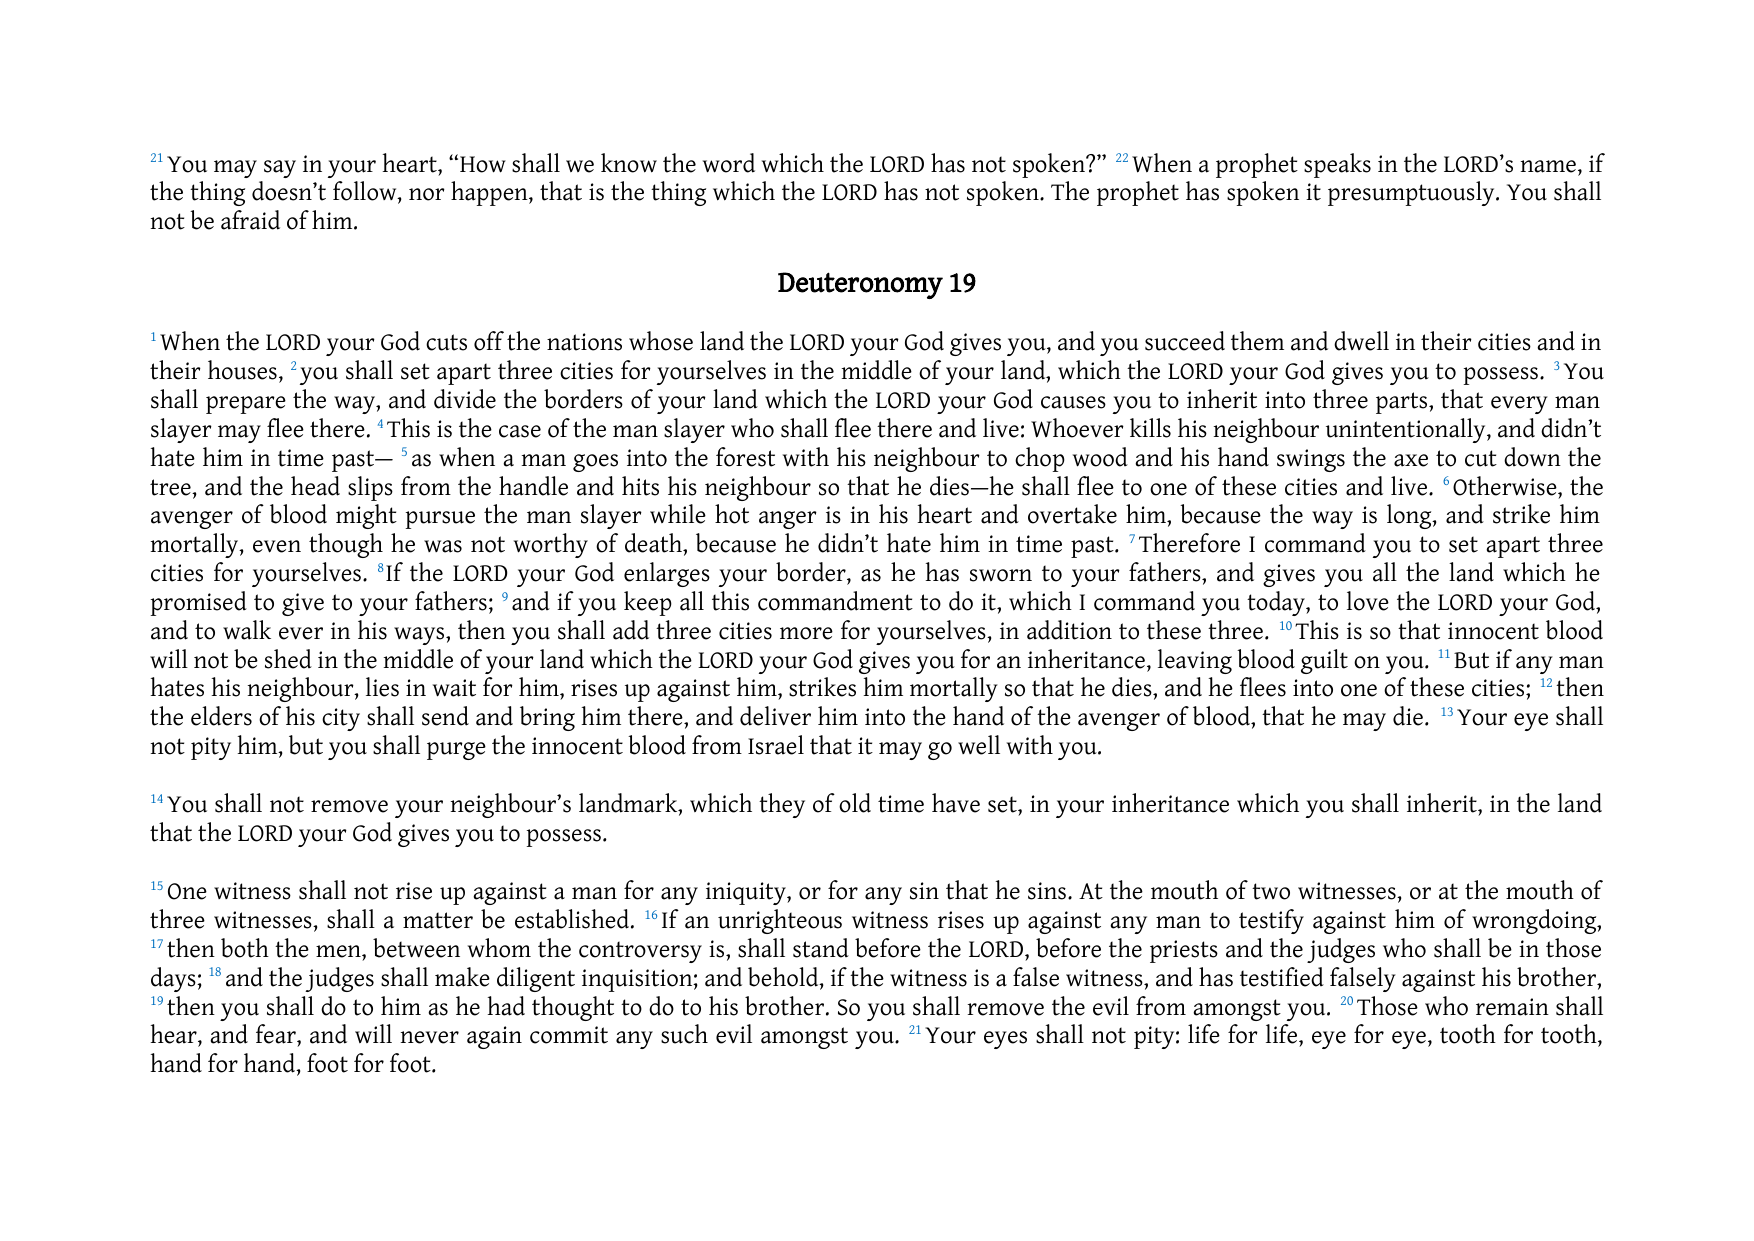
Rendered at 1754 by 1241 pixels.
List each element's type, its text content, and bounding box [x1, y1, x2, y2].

text 21 You may say in your heart, “How shall we know the word which the LORD has not spoken?” 22 When a prophet speaks in the LORD’s name, if the thing doesn’t follow, nor happen, that is the thing which the LORD has not spoken. The prophet has spoken it presumptuously. You shall not be afraid of him. [150, 150, 1604, 237]
text Deuteronomy 19 [150, 266, 1604, 299]
text 14 You shall not remove your neighbour’s landmark, which they of old time have set, in your inheritance which you shall inherit, in the land that the LORD your God gives you to possess. [150, 791, 1604, 848]
text 1 When the LORD your God cuts off the nations whose land the LORD your God gives you, and you succeed them and dwell in their cities and in their houses, 2 you shall set apart three cities for yourselves in the middle of your land, which the LORD your God gives you to possess. 3 You shall prepare the way, and divide the borders of your land which the LORD your God causes you to inherit into three parts, that every man slayer may flee there. 4 This is the case of the man slayer who shall flee there and live: Whoever kills his neighbour unintentionally, and didn’t hate him in time past— 5 as when a man goes into the forest with his neighbour to chop wood and his hand swings the axe to cut down the tree, and the head slips from the handle and hits his neighbour so that he dies—he shall flee to one of these cities and live. 6 Otherwise, the avenger of blood might pursue the man slayer while hot anger is in his heart and overtake him, because the way is long, and strike him mortally, even though he was not worthy of death, because he didn’t hate him in time past. 7 Therefore I command you to set apart three cities for yourselves. 8 If the LORD your God enlarges your border, as he has sworn to your fathers, and gives you all the land which he promised to give to your fathers; 9 and if you keep all this commandment to do it, which I command you today, to love the LORD your God, and to walk ever in his ways, then you shall add three cities more for yourselves, in addition to these three. 10 This is so that innocent blood will not be shed in the middle of your land which the LORD your God gives you for an inheritance, leaving blood guilt on you. 11 But if any man hates his neighbour, lies in wait for him, rises up against him, strikes him mortally so that he dies, and he flees into one of these cities; 12 then the elders of his city shall send and bring him there, and deliver him into the hand of the avenger of blood, that he may die. 13 Your eye shall not pity him, but you shall purge the innocent blood from Israel that it may go well with you. [150, 329, 1604, 761]
text 15 One witness shall not rise up against a man for any iniquity, or for any sin that he sins. At the mouth of two witnesses, or at the mouth of three witnesses, shall a matter be established. 16 If an unrighteous witness rises up against any man to testify against him of wrongdoing, 17 then both the men, between whom the controversy is, shall stand before the LORD, before the priests and the judges who shall be in those days; 18 and the judges shall make diligent inquisition; and behold, if the witness is a false witness, and has testified falsely against his brother, 19 then you shall do to him as he had thought to do to his brother. So you shall remove the evil from amongst you. 20 Those who remain shall hear, and fear, and will never again commit any such evil amongst you. 21 Your eyes shall not pity: life for life, eye for eye, tooth for tooth, hand for hand, foot for foot. [150, 877, 1604, 1079]
